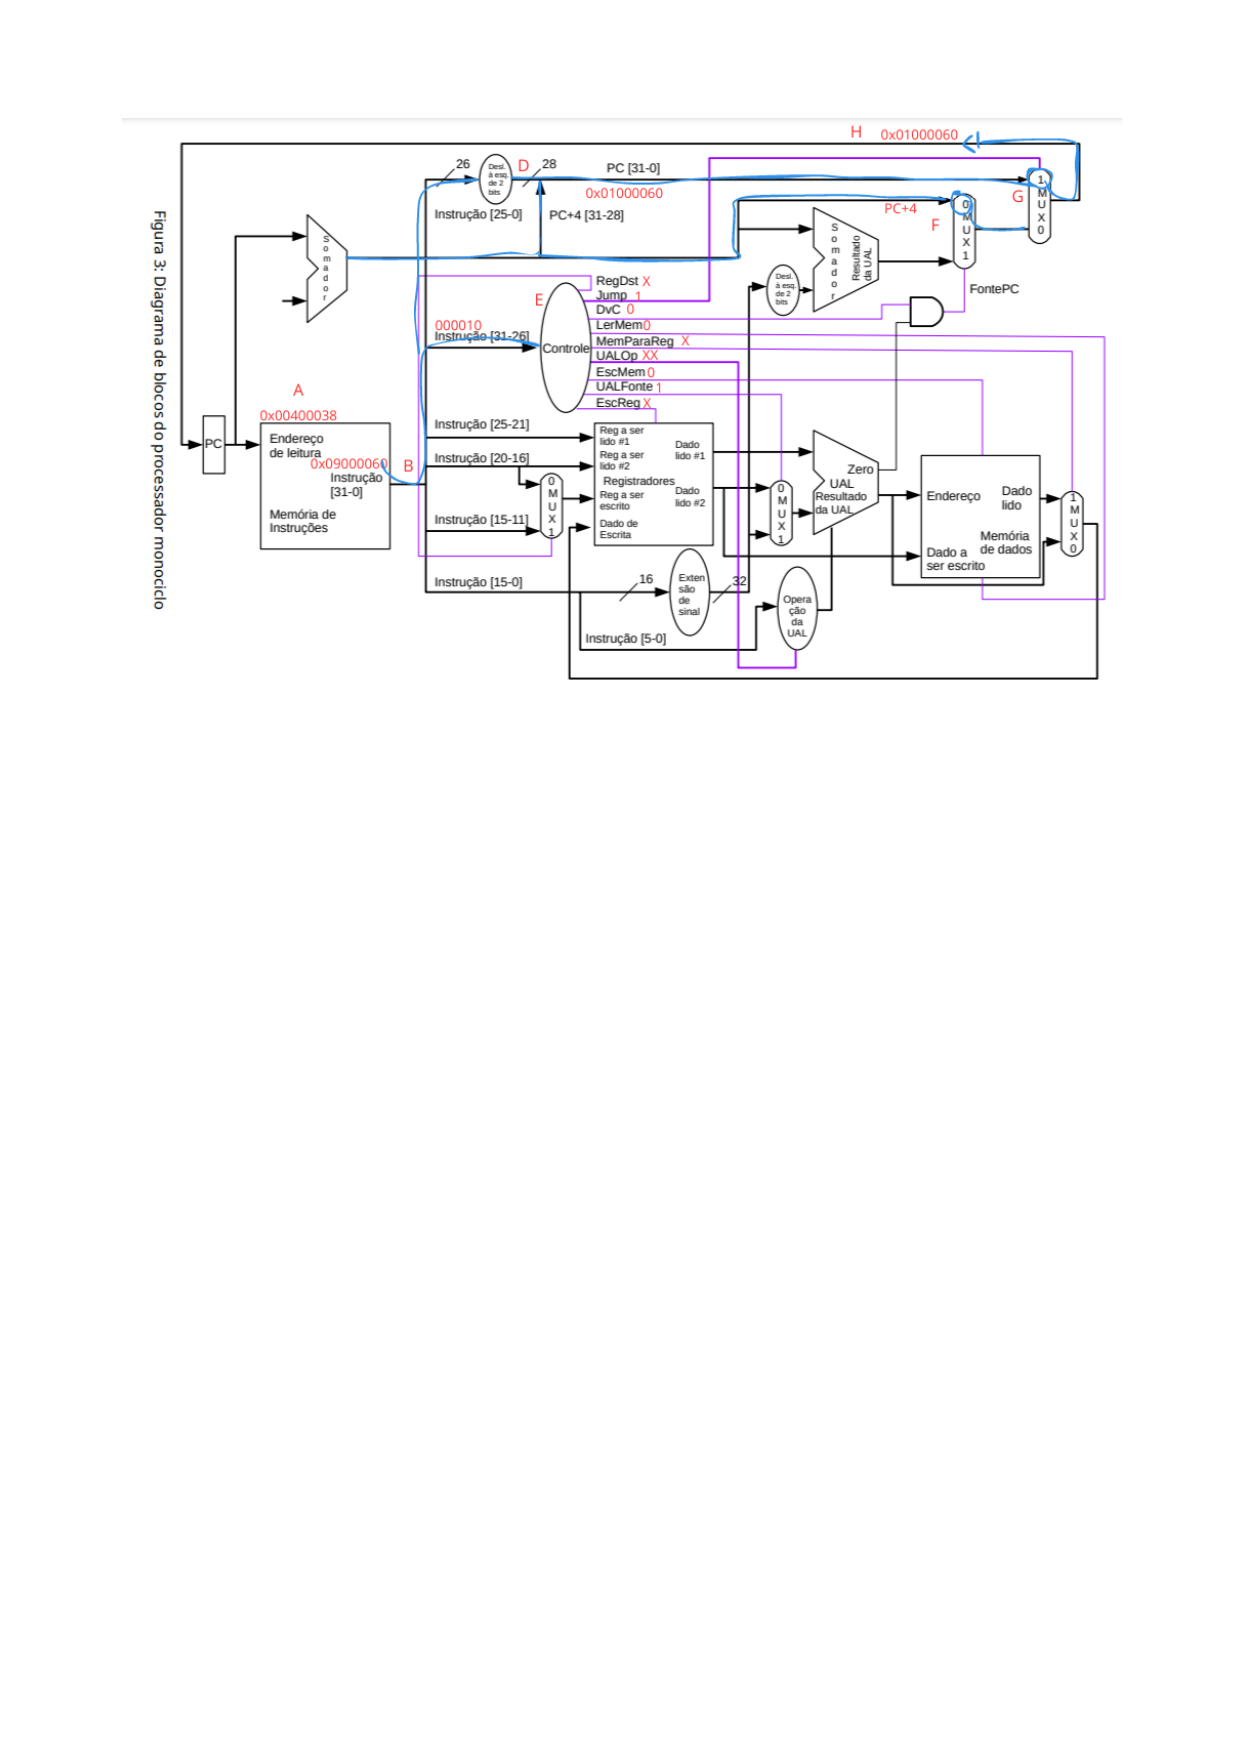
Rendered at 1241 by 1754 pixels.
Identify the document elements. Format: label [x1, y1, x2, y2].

picture [118, 118, 1123, 696]
